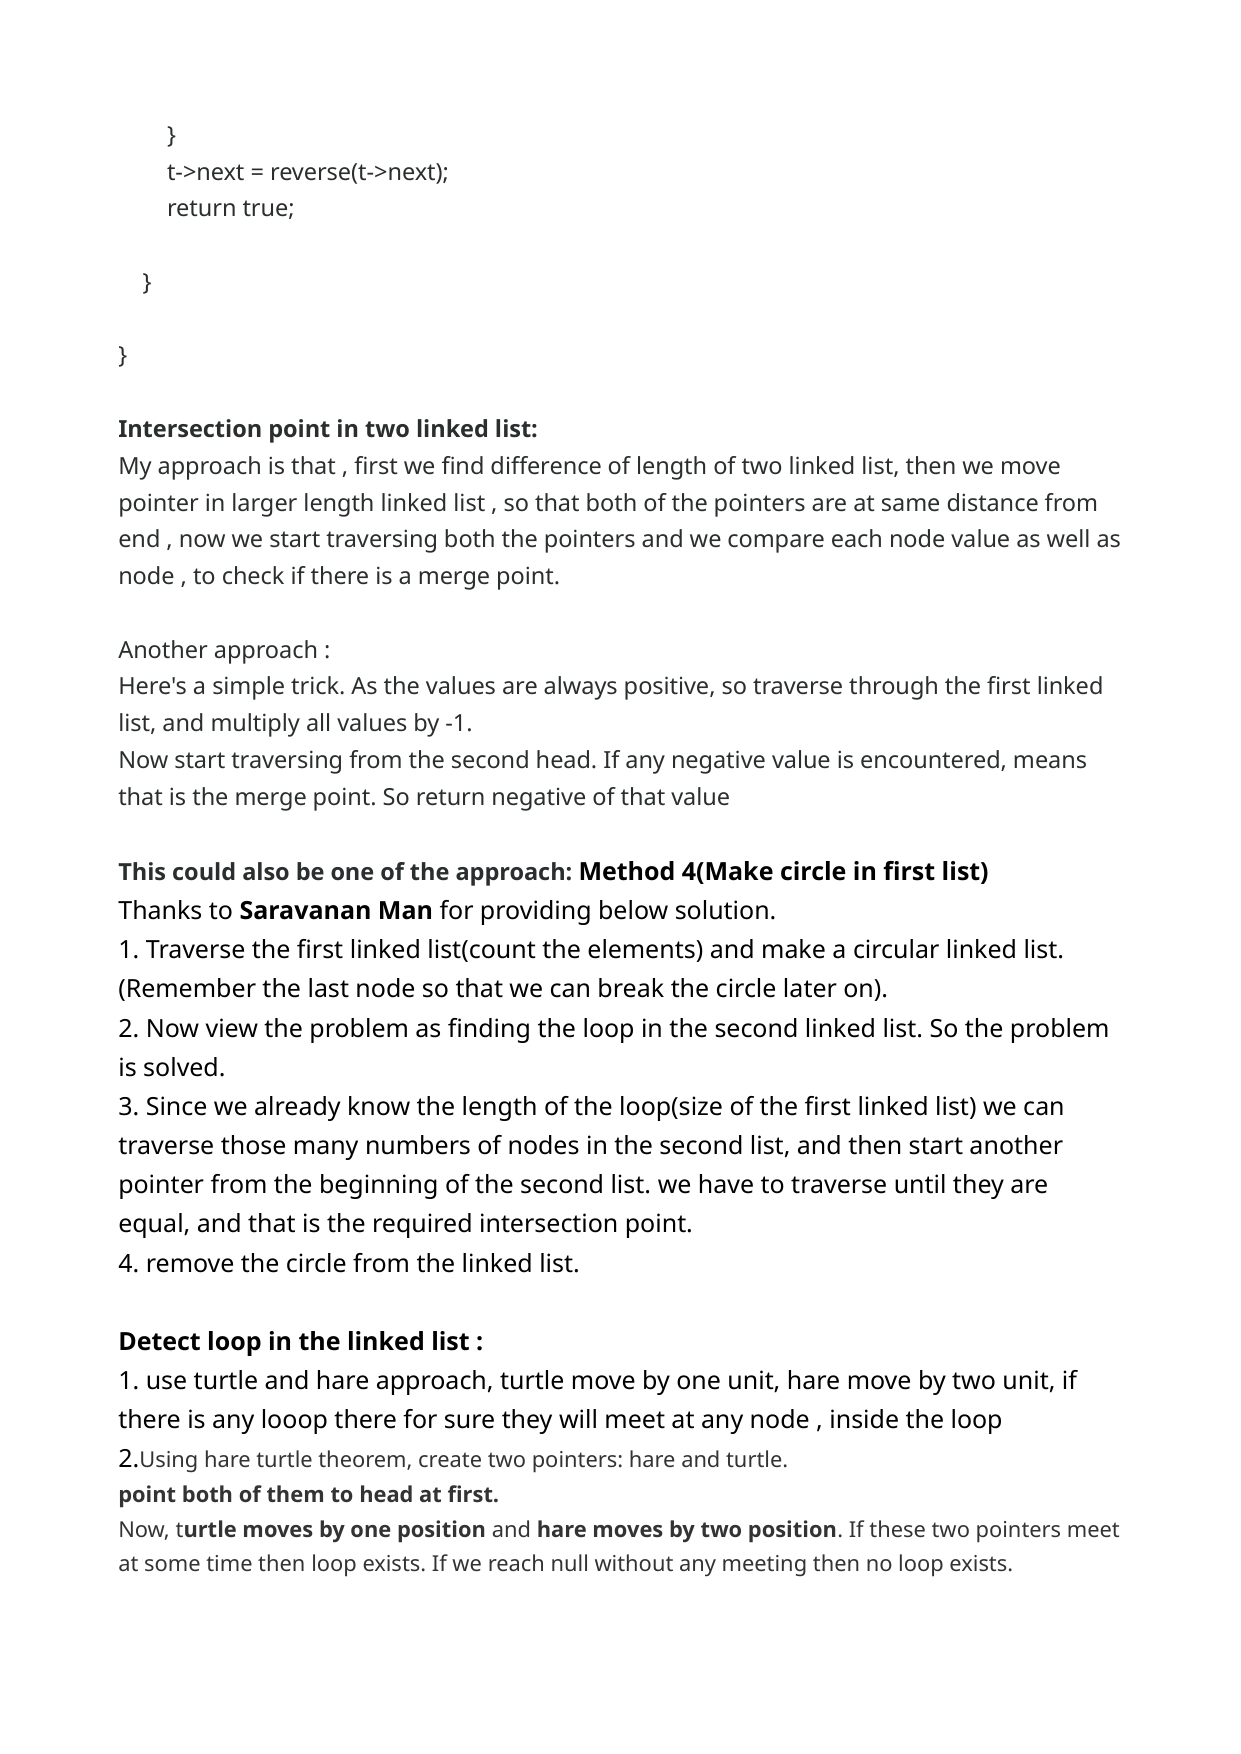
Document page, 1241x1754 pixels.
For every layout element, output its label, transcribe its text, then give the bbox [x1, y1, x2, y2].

text t->next = reverse(t->next); [118, 155, 1122, 187]
text Here's a simple trick. As the values are always positive, so traverse through the first linked list, and multiply all values by -1. Now start traversing from the second head. If any negative value is encountered, means that is the merge point. So return negative of that value [118, 670, 1122, 812]
text My approach is that , first we find difference of length of two linked list, then we move pointer in larger length linked list , so that both of the pointers are at same distance from end , now we start traversing both the pointers and we compare each node value as well as node , to check if there is a merge point. [118, 449, 1122, 591]
text } [118, 339, 1122, 371]
text return true; [118, 192, 1122, 224]
text } [118, 265, 1122, 297]
text Another approach : [118, 633, 1122, 665]
text Intersection point in two linked list: [118, 412, 1122, 444]
text This could also be one of the approach: Method 4(Make circle in first list) Thanks to Saravanan Man for providing below solution. 1. Traverse the first linked list(count the elements) and make a circular linked list. (Remember the last node so that we can break the circle later on). 2. Now view the problem as finding the loop in the second linked list. So the problem is solved. 3. Since we already know the length of the loop(size of the first linked list) we can traverse those many numbers of nodes in the second list, and then start another pointer from the beginning of the second list. we have to traverse until they are equal, and that is the required intersection point. 4. remove the circle from the linked list. [118, 853, 1122, 1279]
text Detect loop in the linked list : [118, 1323, 1122, 1358]
text 1. use turtle and hare approach, turtle move by one unit, hare move by two unit, if there is any looop there for sure they will meet at any node , inside the loop 2.Using hare turtle theorem, create two pointers: hare and turtle. point both of them to head at first. Now, turtle moves by one position and hare moves by two position. If these two pointers meet at some time then loop exists. If we reach null without any meeting then no loop exists. [118, 1363, 1122, 1578]
text } [118, 118, 1122, 150]
